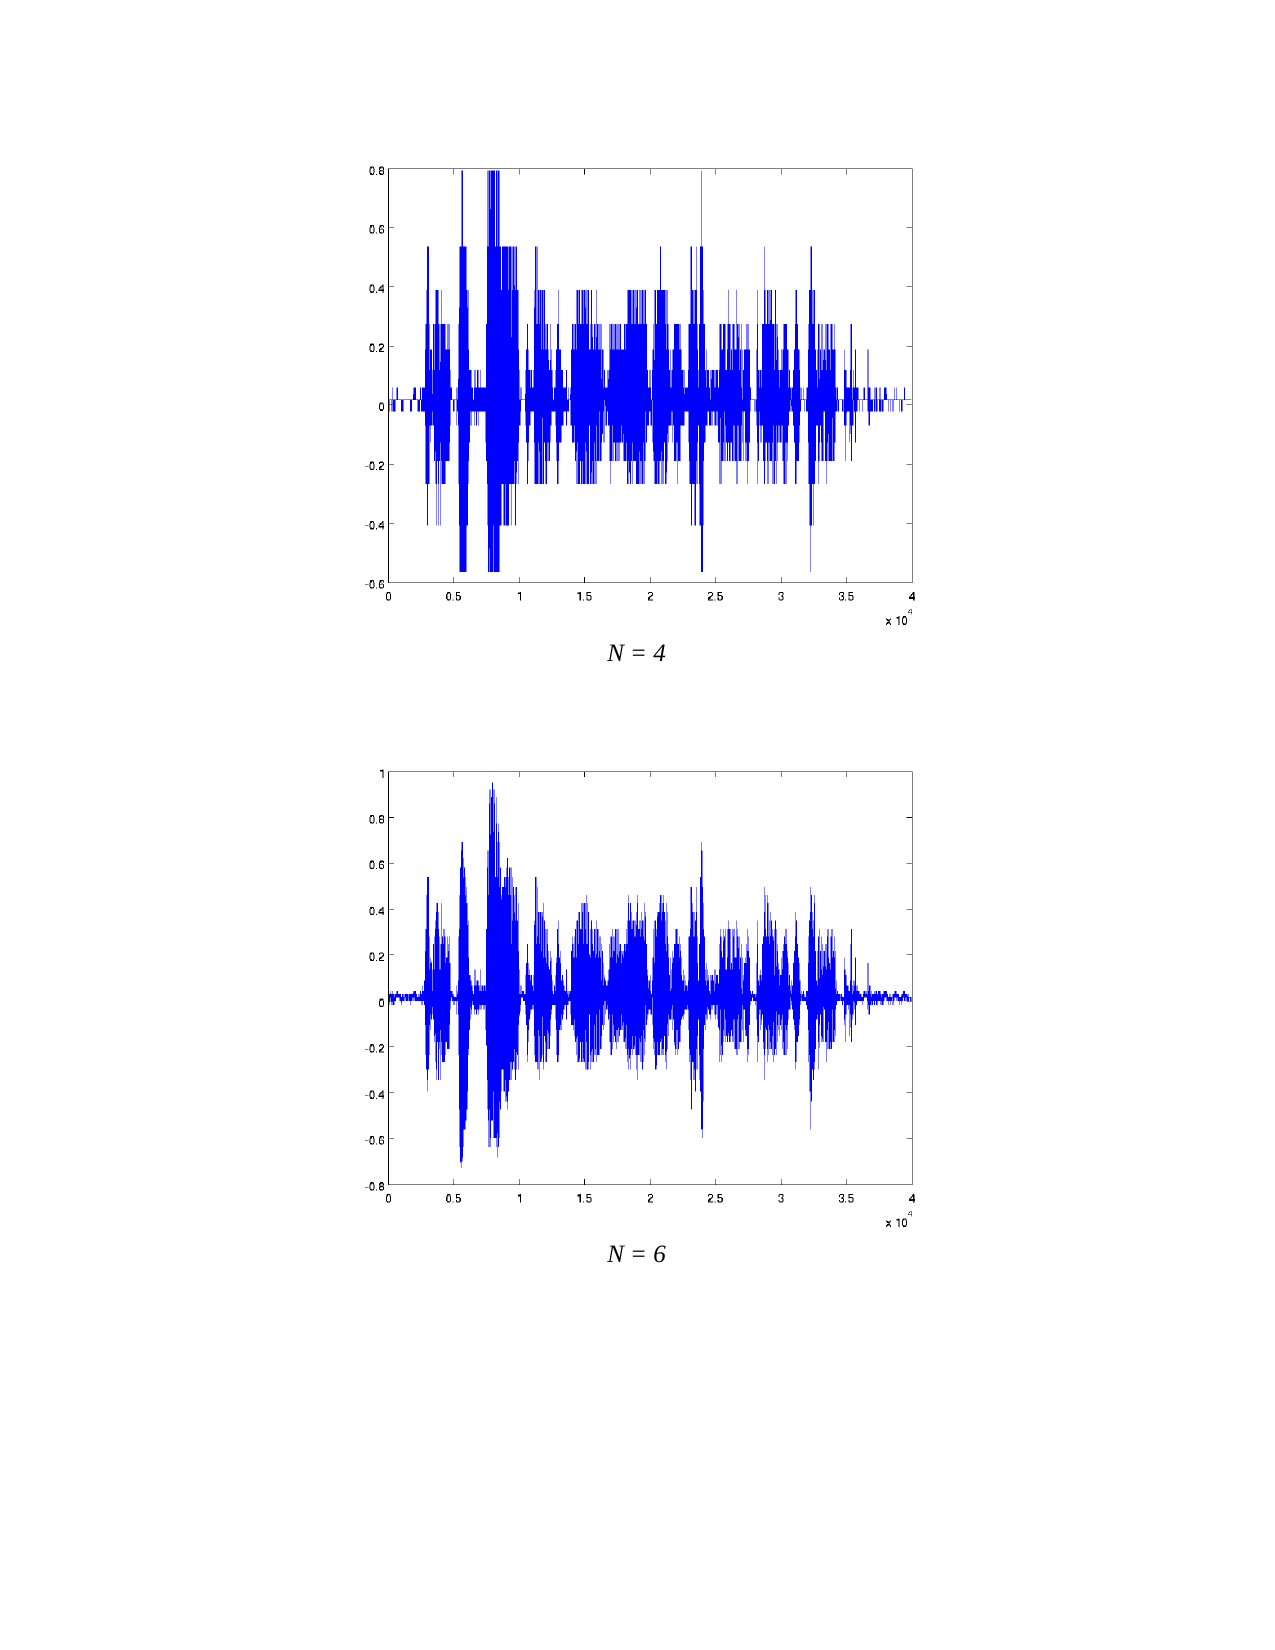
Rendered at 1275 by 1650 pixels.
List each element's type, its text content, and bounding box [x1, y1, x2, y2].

text N = 4 [304, 638, 971, 666]
picture [300, 733, 976, 1240]
picture [300, 130, 976, 638]
text Ν = 6 [300, 1240, 975, 1268]
